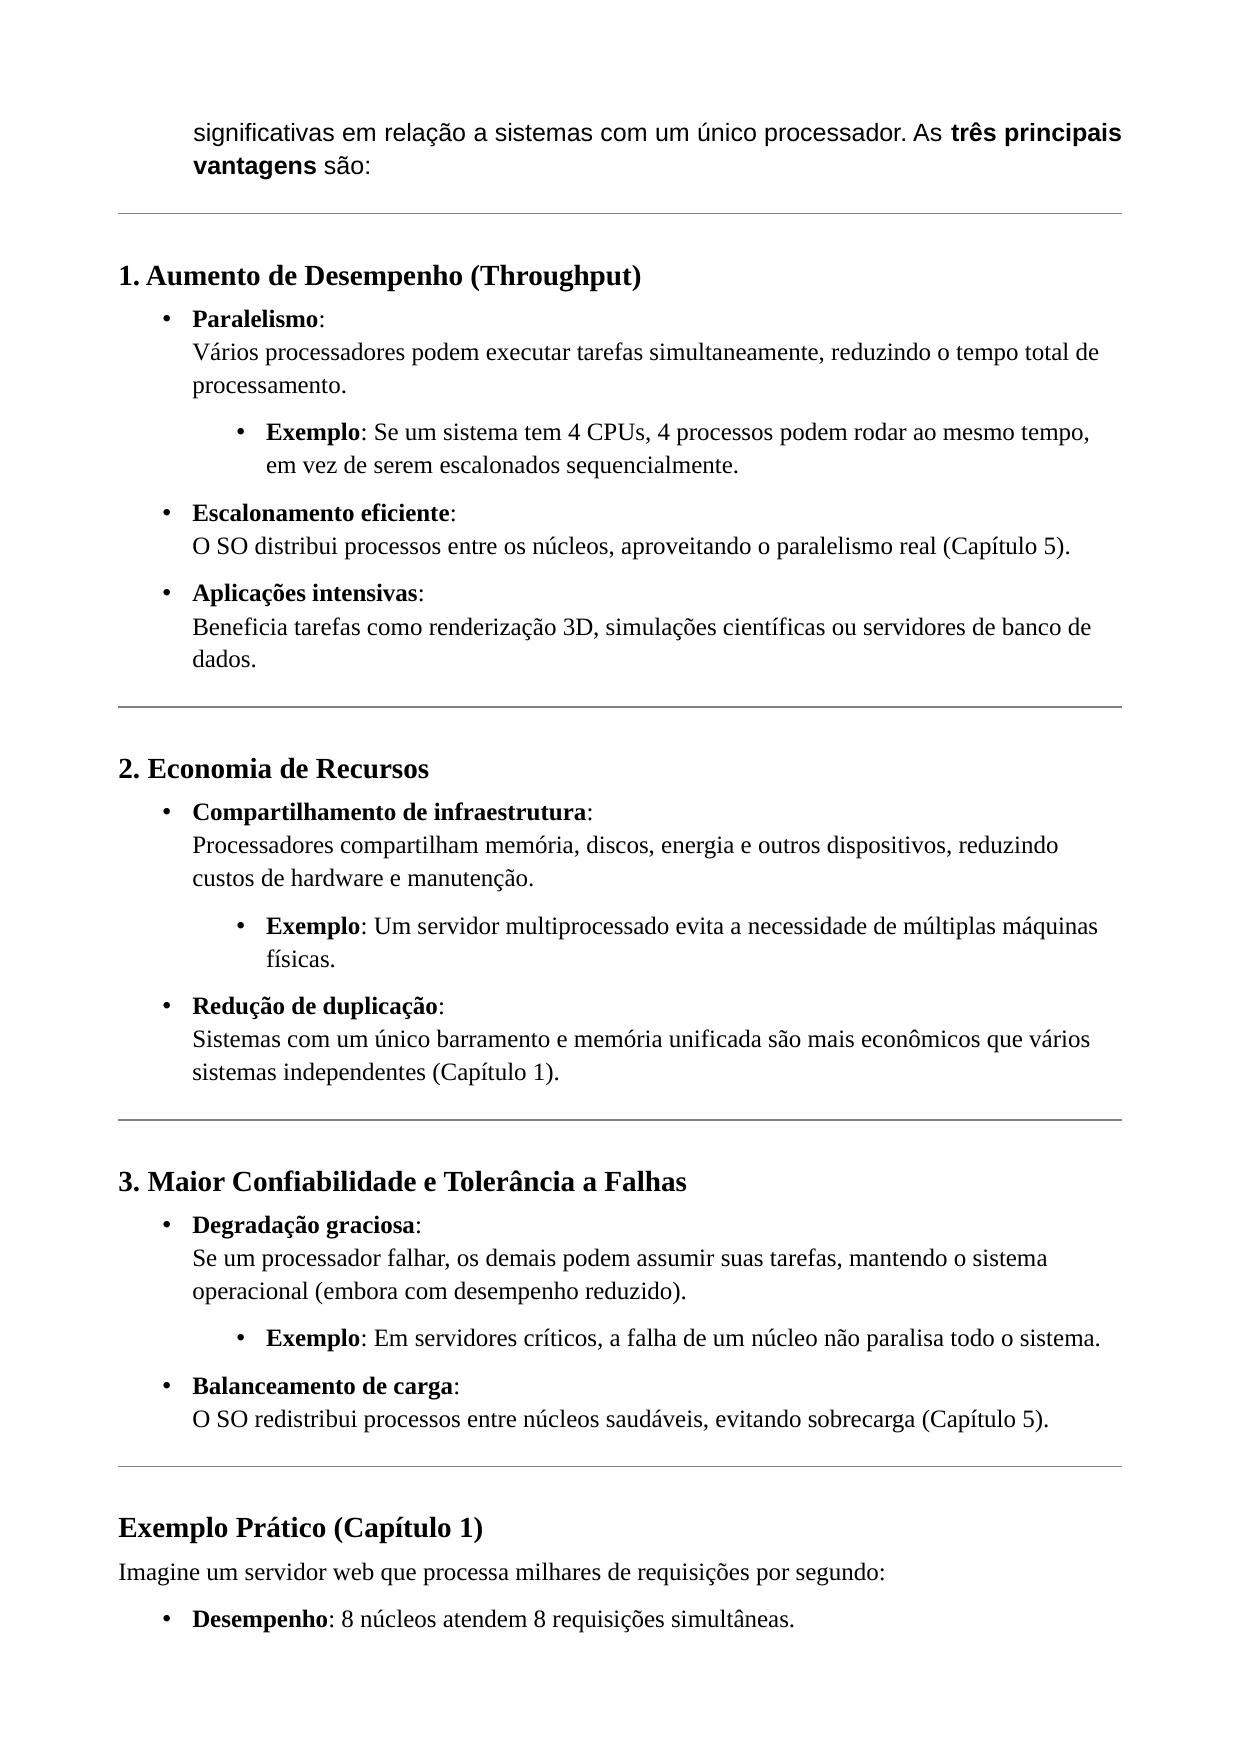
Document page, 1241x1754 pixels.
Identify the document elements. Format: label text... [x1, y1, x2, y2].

list Exemplo: Um servidor multiprocessado evita a necessidade de múltiplas máquinas físicas. [236, 911, 1122, 972]
list Desempenho: 8 núcleos atendem 8 requisições simultâneas. [162, 1604, 1122, 1633]
list Exemplo: Em servidores críticos, a falha de um núcleo não paralisa todo o sistema. [236, 1323, 1122, 1352]
text Imagine um servidor web que processa milhares de requisições por segundo: [118, 1557, 1122, 1585]
subtitle Exemplo Prático (Capítulo 1) [118, 1511, 1122, 1544]
subtitle 3. Maior Confiabilidade e Tolerância a Falhas [118, 1164, 1122, 1197]
list Redução de duplicação: Sistemas com um único barramento e memória unificada são mais econômicos que vários sistemas independentes (Capítulo 1). [162, 991, 1122, 1086]
list Paralelismo: Vários processadores podem executar tarefas simultaneamente, reduzindo o tempo total de processamento. [162, 304, 1122, 398]
list Balanceamento de carga: O SO redistribui processos entre núcleos saudáveis, evitando sobrecarga (Capítulo 5). [162, 1371, 1122, 1433]
list Escalonamento eficiente: O SO distribui processos entre os núcleos, aproveitando o paralelismo real (Capítulo 5). [162, 498, 1122, 560]
subtitle 2. Economia de Recursos [118, 751, 1122, 784]
list Exemplo: Se um sistema tem 4 CPUs, 4 processos podem rodar ao mesmo tempo, em vez de serem escalonados sequencialmente. [236, 417, 1122, 479]
list Degradação graciosa: Se um processador falhar, os demais podem assumir suas tarefas, mantendo o sistema operacional (embora com desempenho reduzido). [162, 1210, 1122, 1305]
list Compartilhamento de infraestrutura: Processadores compartilham memória, discos, energia e outros dispositivos, reduzindo custos de hardware e manutenção. [162, 797, 1122, 892]
subtitle 1. Aumento de Desempenho (Throughput) [118, 258, 1122, 291]
list significativas em relação a sistemas com um único processador. As três principais vantagens são: [156, 118, 1122, 180]
list Aplicações intensivas: Beneficia tarefas como renderização 3D, simulações científicas ou servidores de banco de dados. [162, 578, 1122, 673]
